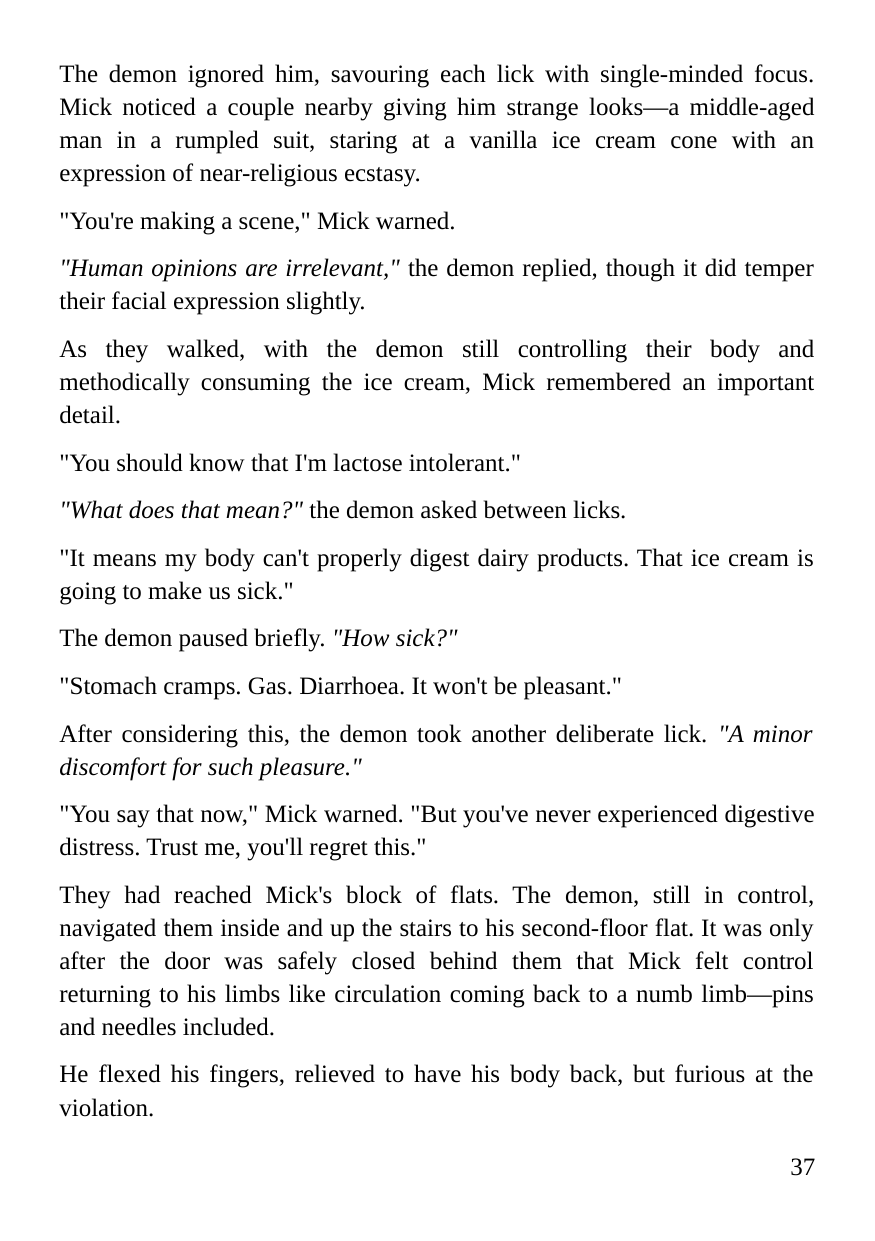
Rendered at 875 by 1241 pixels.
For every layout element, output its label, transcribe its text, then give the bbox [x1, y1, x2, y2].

text "You're making a scene," Mick warned. [59, 206, 815, 234]
text The demon ignored him, savouring each lick with single-minded focus. Mick noticed a couple nearby giving him strange looks—a middle-aged man in a rumpled suit, staring at a vanilla ice cream cone with an expression of near-religious ecstasy. [59, 59, 815, 187]
text As they walked, with the demon still controlling their body and methodically consuming the ice cream, Mick remembered an important detail. [59, 334, 815, 429]
text "You should know that I'm lactose intolerant." [59, 448, 815, 476]
text "It means my body can't properly digest dairy products. That ice cream is going to make us sick." [59, 543, 815, 604]
text "You say that now," Mick warned. "But you've never experienced digestive distress. Trust me, you'll regret this." [59, 799, 815, 861]
text "Human opinions are irrelevant," the demon replied, though it did temper their facial expression slightly. [59, 253, 815, 315]
text "Stomach cramps. Gas. Diarrhoea. It won't be pleasant." [59, 671, 815, 700]
text He flexed his fingers, relieved to have his body back, but furious at the violation. [59, 1059, 815, 1121]
text They had reached Mick's block of flats. The demon, still in control, navigated them inside and up the stairs to his second-floor flat. It was only after the door was safely closed behind them that Mick felt control returning to his limbs like circulation coming back to a numb limb—pins and needles included. [59, 880, 815, 1041]
text "What does that mean?" the demon asked between licks. [59, 495, 815, 524]
text The demon paused briefly. "How sick?" [59, 623, 815, 652]
text After considering this, the demon took another deliberate lick. "A minor discomfort for such pleasure." [59, 719, 815, 780]
